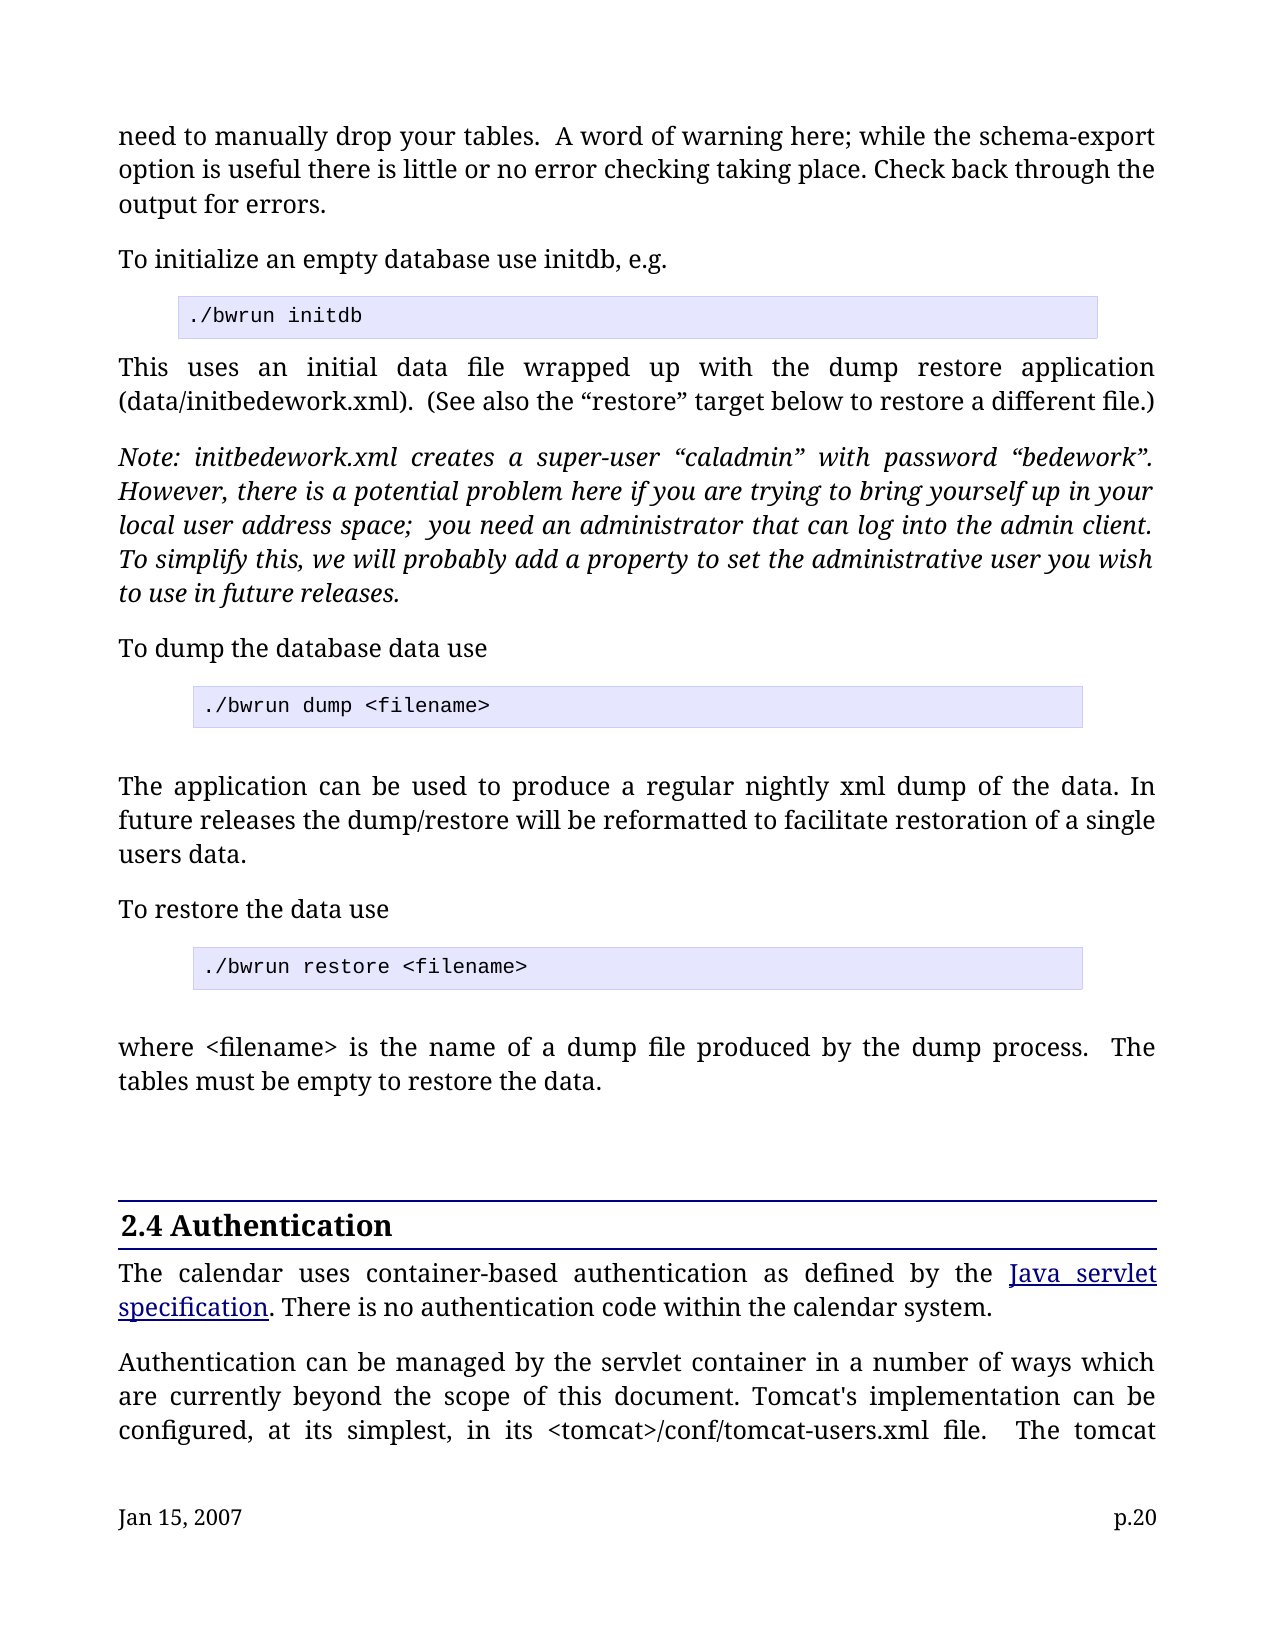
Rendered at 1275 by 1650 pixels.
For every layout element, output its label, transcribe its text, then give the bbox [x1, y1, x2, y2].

text ./bwrun restore <filename> [194, 948, 1082, 989]
subtitle 2.4 Authentication [118, 1202, 1157, 1248]
text need to manually drop your tables. A word of warning here; while the schema-export option is useful there is little or no error checking taking place. Check back through the output for errors. [118, 118, 1157, 220]
text This uses an initial data file wrapped up with the dump restore application (data/initbedework.xml). (See also the “restore” target below to restore a different file.) [118, 350, 1157, 418]
text To initialize an empty database use initdb, e.g. [118, 241, 1157, 275]
text To restore the data use [118, 892, 1157, 926]
text where <filename> is the name of a dump file produced by the dump process. The tables must be empty to restore the data. [118, 1030, 1157, 1098]
text The calendar uses container-based authentication as defined by the Java servlet specification. There is no authentication code within the calendar system. [118, 1256, 1157, 1324]
text ./bwrun dump <filename> [194, 687, 1082, 727]
text To dump the database data use [118, 631, 1157, 664]
text The application can be used to produce a regular nightly xml dump of the data. In future releases the dump/restore will be reformatted to facilitate restoration of a single users data. [118, 769, 1157, 871]
text Authentication can be managed by the servlet container in a number of ways which are currently beyond the scope of this document. Tomcat's implementation can be configured, at its simplest, in its <tomcat>/conf/tomcat-users.xml file. The tomcat [118, 1345, 1157, 1447]
text ./bwrun initdb [179, 297, 1097, 338]
text Note: initbedework.xml creates a super-user “caladmin” with password “bedework”. However, there is a potential problem here if you are trying to bring yourself up in your local user address space; you need an administrator that can log into the admin client. To simplify this, we will probably add a property to set the administrative user you wish to use in future releases. [118, 439, 1157, 609]
